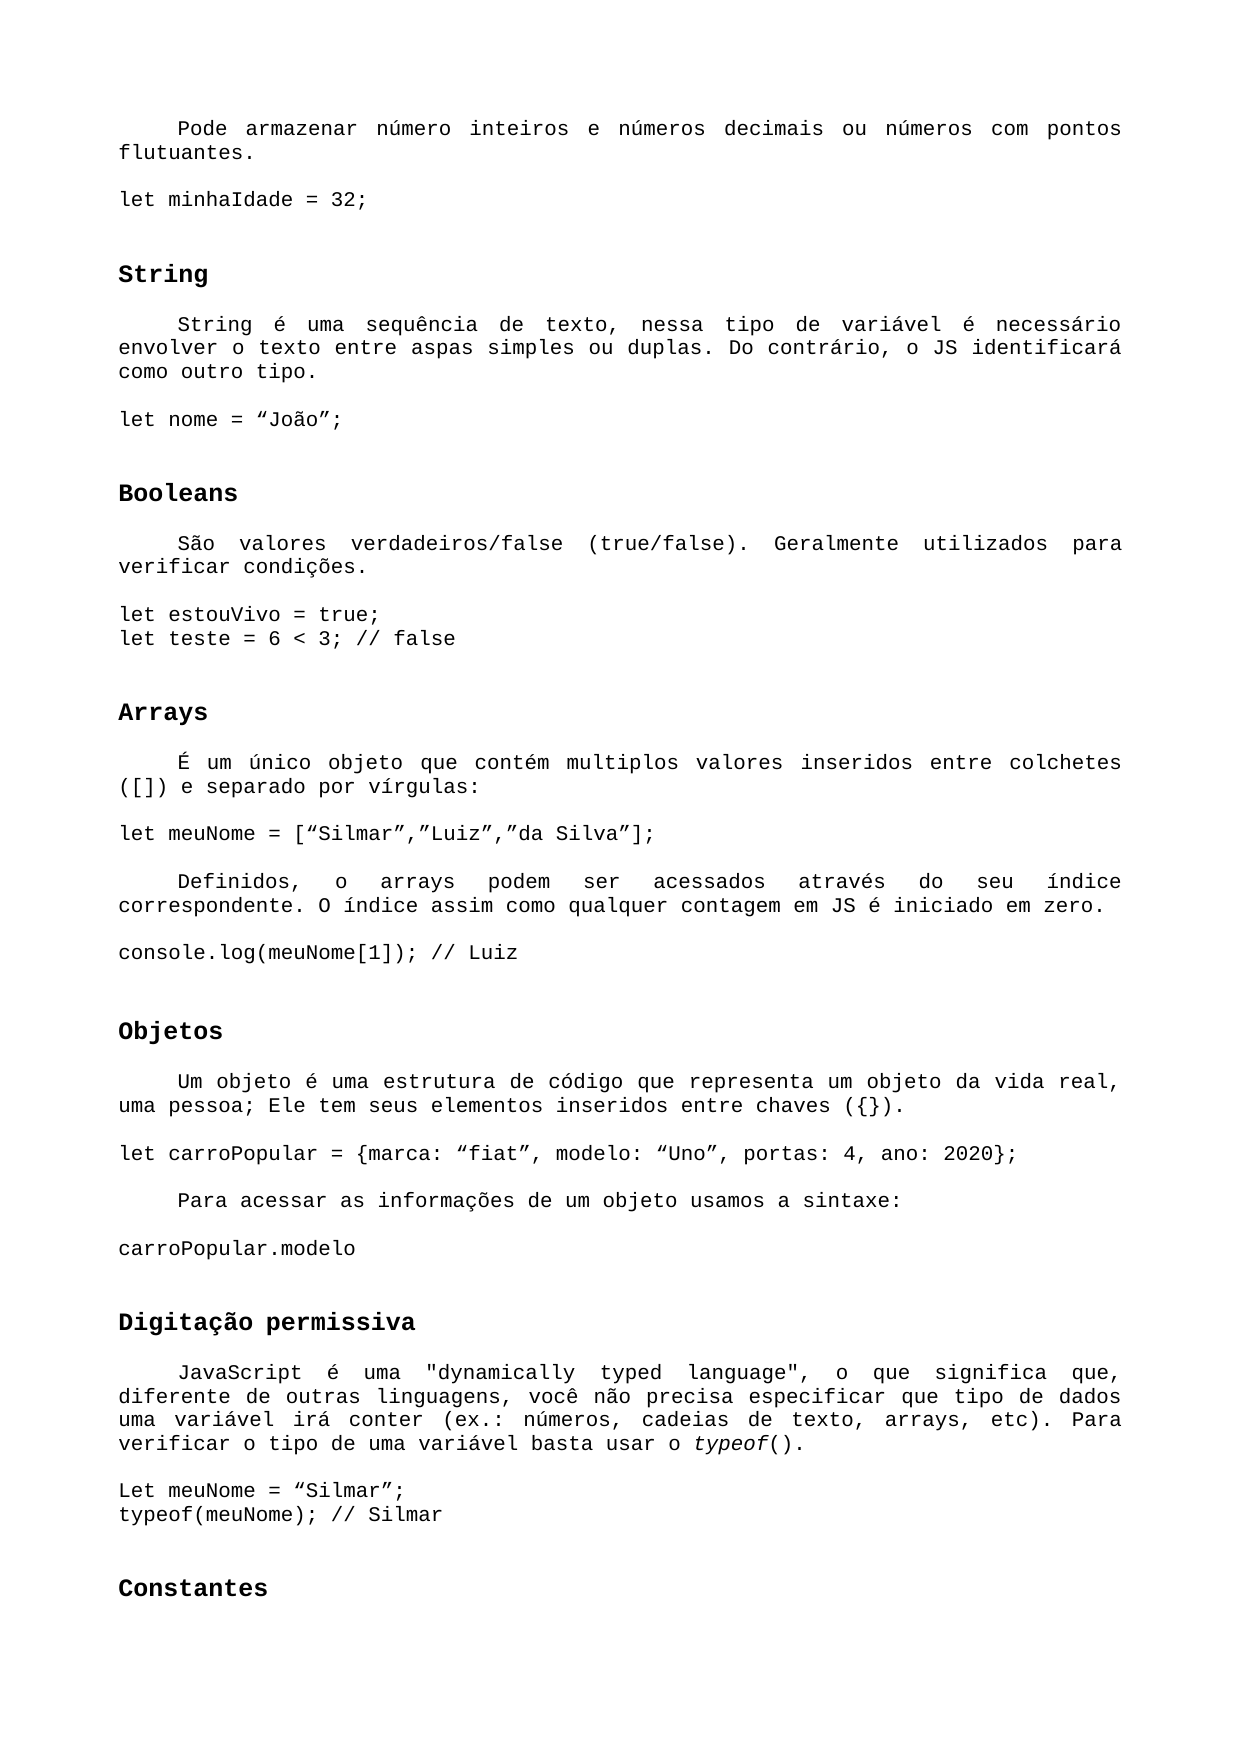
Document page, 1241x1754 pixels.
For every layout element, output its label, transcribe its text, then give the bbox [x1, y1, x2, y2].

text String [118, 261, 1122, 289]
text let teste = 6 < 3; // false [118, 628, 1122, 651]
text let meuNome = [“Silmar”,”Luiz”,”da Silva”]; [118, 823, 1122, 847]
text let minhaIdade = 32; [118, 189, 1122, 213]
text Booleans [118, 480, 1122, 509]
text String é uma sequência de texto, nessa tipo de variável é necessário envolver o texto entre aspas simples ou duplas. Do contrário, o JS identificará como outro tipo. [118, 314, 1122, 384]
text console.log(meuNome[1]); // Luiz [118, 942, 1122, 966]
text São valores verdadeiros/false (true/false). Geralmente utilizados para verificar condições. [118, 533, 1122, 580]
text typeof(meuNome); // Silmar [118, 1504, 1122, 1528]
text Pode armazenar número inteiros e números decimais ou números com pontos flutuantes. [118, 118, 1122, 165]
text É um único objeto que contém multiplos valores inseridos entre colchetes ([]) e separado por vírgulas: [118, 752, 1122, 799]
text let carroPopular = {marca: “fiat”, modelo: “Uno”, portas: 4, ano: 2020}; [118, 1143, 1122, 1166]
text Arrays [118, 699, 1122, 728]
text JavaScript é uma "dynamically typed language", o que significa que, diferente de outras linguagens, você não precisa especificar que tipo de dados uma variável irá conter (ex.: números, cadeias de texto, arrays, etc). Para verificar o tipo de uma variável basta usar o typeof(). [118, 1362, 1122, 1457]
text let nome = “João”; [118, 409, 1122, 432]
text Um objeto é uma estrutura de código que representa um objeto da vida real, uma pessoa; Ele tem seus elementos inseridos entre chaves ({}). [118, 1071, 1122, 1118]
text carroPopular.modelo [118, 1238, 1122, 1262]
text Objetos [118, 1019, 1122, 1047]
text Digitação permissiva [118, 1310, 1122, 1338]
text let estouVivo = true; [118, 604, 1122, 628]
text Constantes [118, 1576, 1122, 1604]
text Para acessar as informações de um objeto usamos a sintaxe: [118, 1190, 1122, 1214]
text Definidos, o arrays podem ser acessados através do seu índice correspondente. O índice assim como qualquer contagem em JS é iniciado em zero. [118, 871, 1122, 918]
text Let meuNome = “Silmar”; [118, 1480, 1122, 1504]
